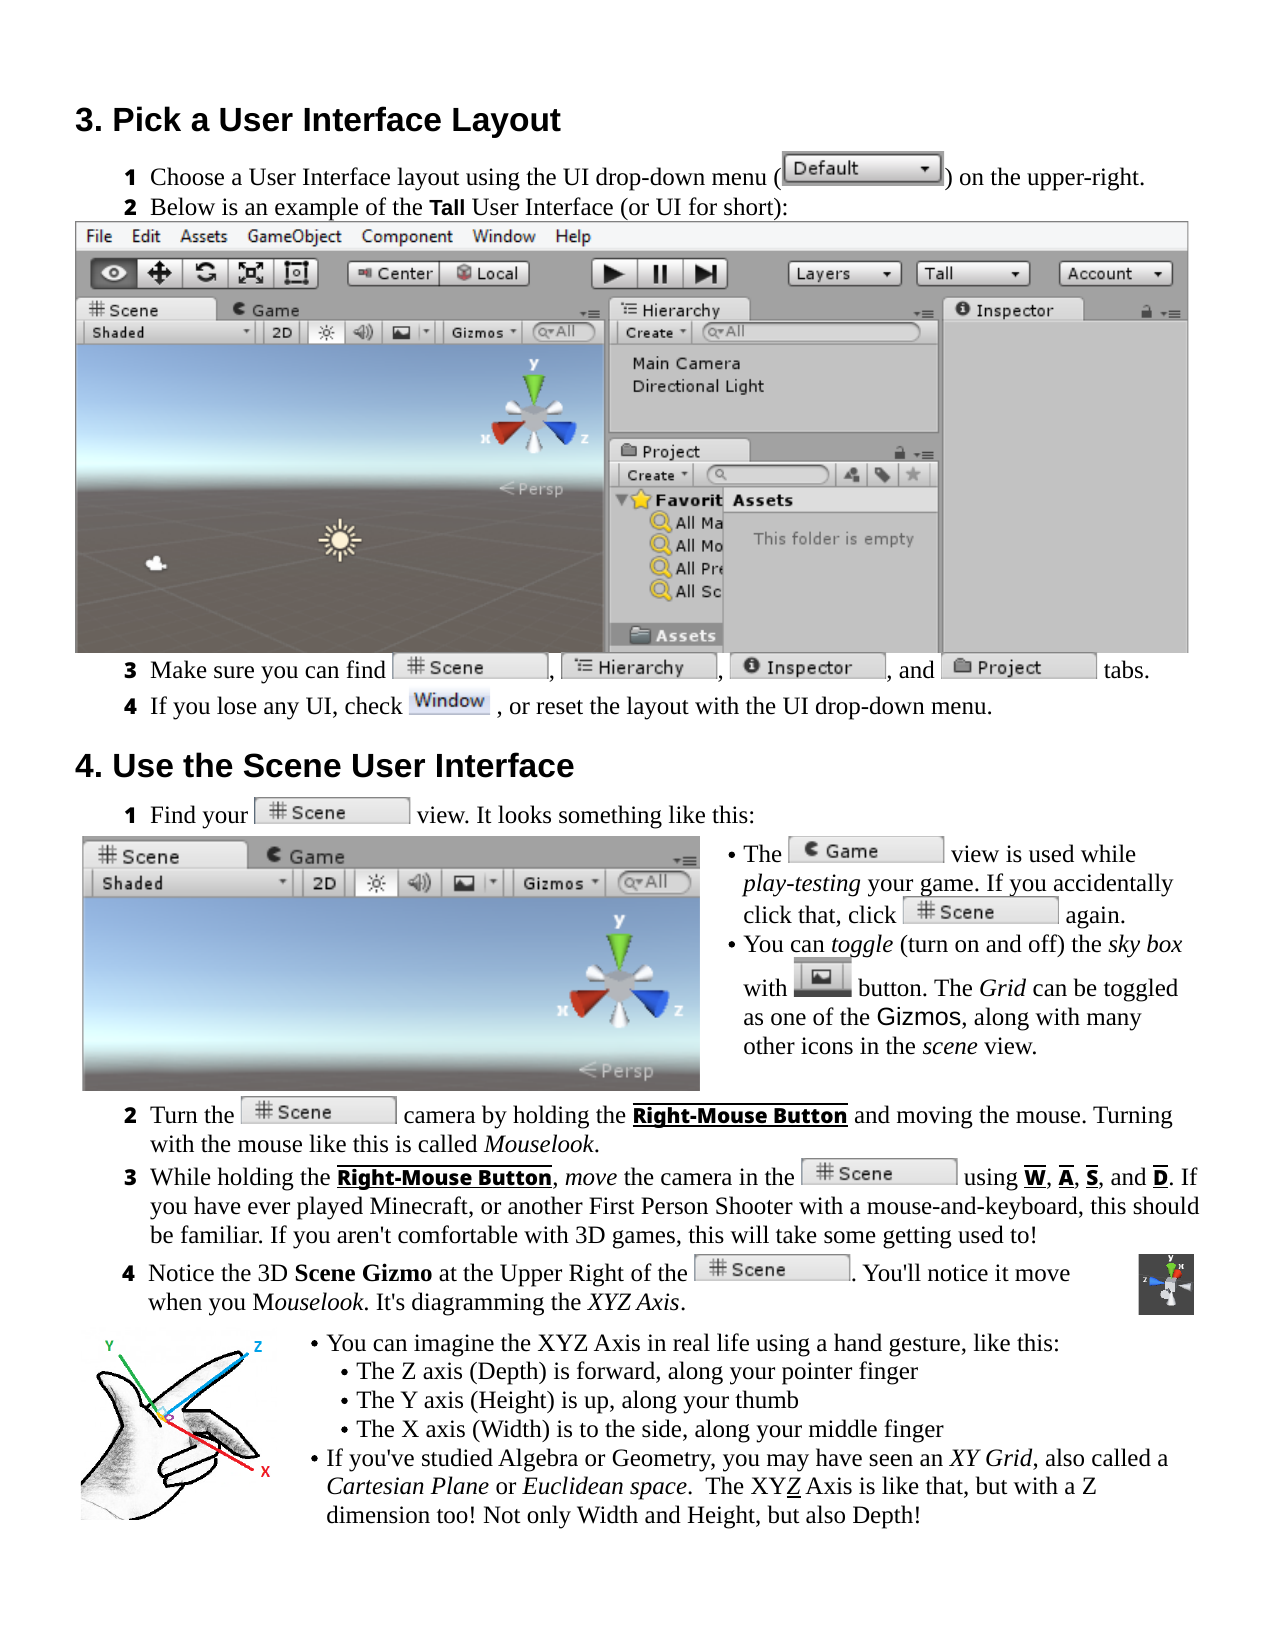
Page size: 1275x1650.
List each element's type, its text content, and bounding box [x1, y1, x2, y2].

list Turn the camera by holding the Right-Mouse Button and moving the mouse. Turning with the mouse like this is called Mouselook. [142, 1097, 1200, 1158]
picture [694, 1254, 851, 1281]
picture [408, 685, 491, 715]
list Make sure you can find , , , and tabs. [142, 652, 1200, 685]
picture [941, 652, 1098, 679]
table_header Notice the 3D Scene Gizmo at the Upper Right of the . You'll notice it move when you Mouselook. It's diagramming the XYZ Axis. [67, 1249, 1133, 1322]
table_header [75, 1322, 283, 1534]
table_header The view is used while play-testing your game. If you accidentally click that, click again. You can toggle (turn on and off) the sky box with button. The Grid can be toggled as one of the Gizmos, along with many other icons in the scene view. [700, 830, 1200, 1097]
subtitle 3. Pick a User Interface Layout [75, 100, 1200, 139]
picture [793, 957, 852, 997]
subtitle 4. Use the Scene User Interface [75, 746, 1200, 785]
list Choose a User Interface layout using the UI drop-down menu () on the upper-right. [142, 151, 1200, 192]
picture [902, 896, 1059, 924]
table_header [1133, 1249, 1201, 1322]
picture [240, 1096, 397, 1124]
list While holding the Right-Mouse Button, move the camera in the using W, A, S, and D. If you have ever played Minecraft, or another First Person Shooter with a mouse-and-keyboard, this should be familiar. If you aren't comfortable with 3D games, this will take some getting used to! [142, 1158, 1200, 1249]
picture [788, 836, 945, 863]
list Find your view. It looks something like this: [142, 797, 1200, 830]
picture [392, 652, 549, 679]
list If you lose any UI, check , or reset the layout with the UI drop-down menu. [142, 685, 1200, 721]
picture [80, 1327, 278, 1520]
picture [1138, 1254, 1194, 1315]
picture [801, 1158, 958, 1185]
picture [729, 652, 887, 679]
table_header [77, 830, 700, 1097]
picture [781, 151, 945, 186]
picture [561, 652, 718, 679]
table_header You can imagine the XYZ Axis in real life using a hand gesture, like this: The Z axis (Depth) is forward, along your pointer finger The Y axis (Height) is up, along your thumb The X axis (Width) is to the side, along your middle finger If you've studied Algebra or Geometry, you may have seen an XY Grid, also called a Cartesian Plane or Euclidean space. The XYZ Axis is like that, but with a Z dimension too! Not only Width and Height, but also Depth! [283, 1322, 1201, 1534]
picture [254, 797, 411, 824]
list Below is an example of the Tall User Interface (or UI for short): [142, 192, 1200, 222]
